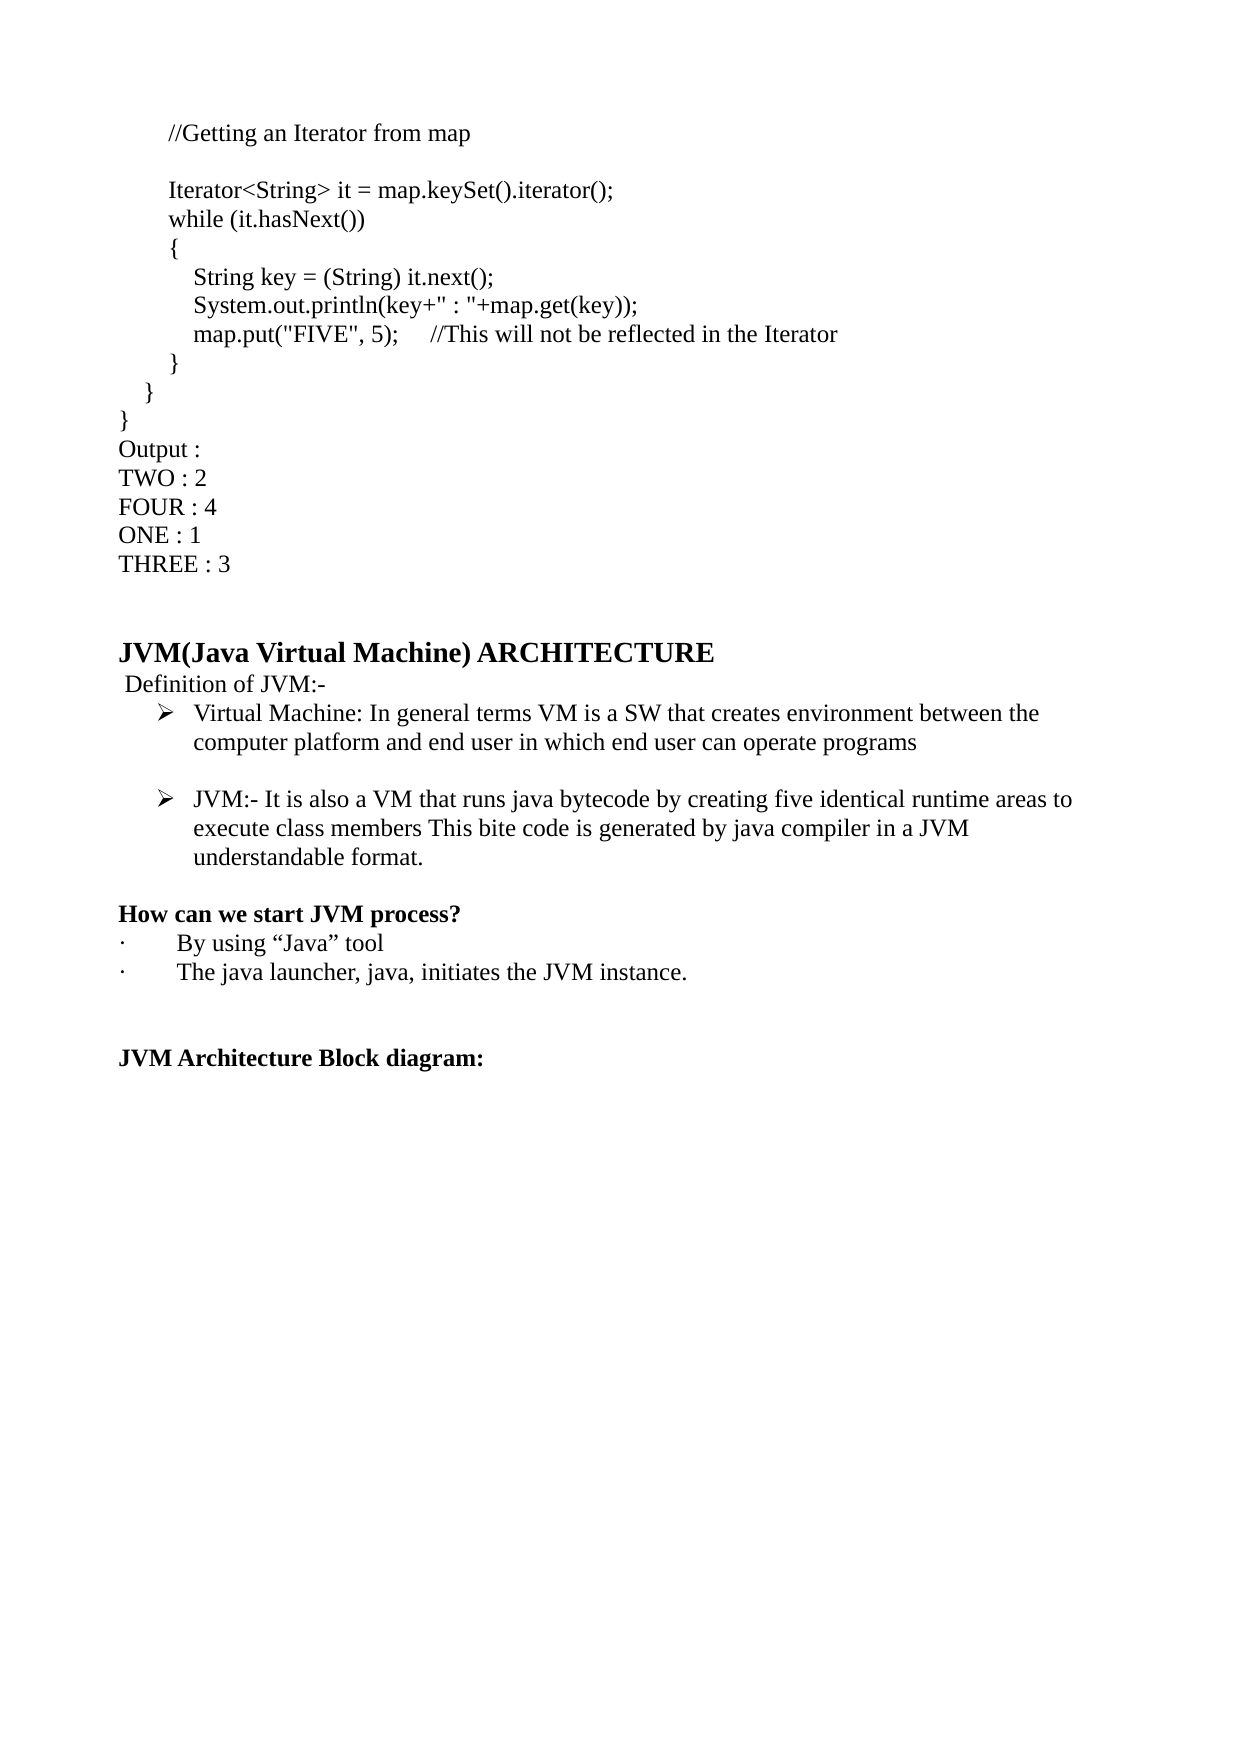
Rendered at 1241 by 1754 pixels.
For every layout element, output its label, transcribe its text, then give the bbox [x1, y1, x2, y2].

text How can we start JVM process? [118, 899, 1122, 928]
text JVM(Java Virtual Machine) ARCHITECTURE [118, 636, 1122, 669]
list Virtual Machine: In general terms VM is a SW that creates environment between the computer platform and end user in which end user can operate programs [156, 698, 1122, 755]
list JVM:- It is also a VM that runs java bytecode by creating five identical runtime areas to execute class members This bite code is generated by java compiler in a JVM understandable format. [156, 784, 1122, 870]
text JVM Architecture Block diagram: [118, 1043, 1122, 1072]
text } [118, 406, 1122, 434]
text THREE : 3 [118, 549, 1122, 578]
text · By using “Java” tool [118, 928, 1122, 957]
text map.put("FIVE", 5); //This will not be reflected in the Iterator [118, 319, 1122, 348]
text String key = (String) it.next(); [118, 262, 1122, 291]
text Definition of JVM:- [118, 669, 1122, 698]
text ONE : 1 [118, 521, 1122, 549]
text //Getting an Iterator from map [118, 118, 1122, 147]
text System.out.println(key+" : "+map.get(key)); [118, 291, 1122, 319]
text { [118, 233, 1122, 262]
text } [118, 348, 1122, 377]
text Iterator<String> it = map.keySet().iterator(); [118, 176, 1122, 204]
text · The java launcher, java, initiates the JVM instance. [118, 957, 1122, 985]
text TWO : 2 [118, 463, 1122, 492]
text FOUR : 4 [118, 492, 1122, 521]
text while (it.hasNext()) [118, 204, 1122, 233]
text Output : [118, 434, 1122, 463]
text } [118, 377, 1122, 406]
